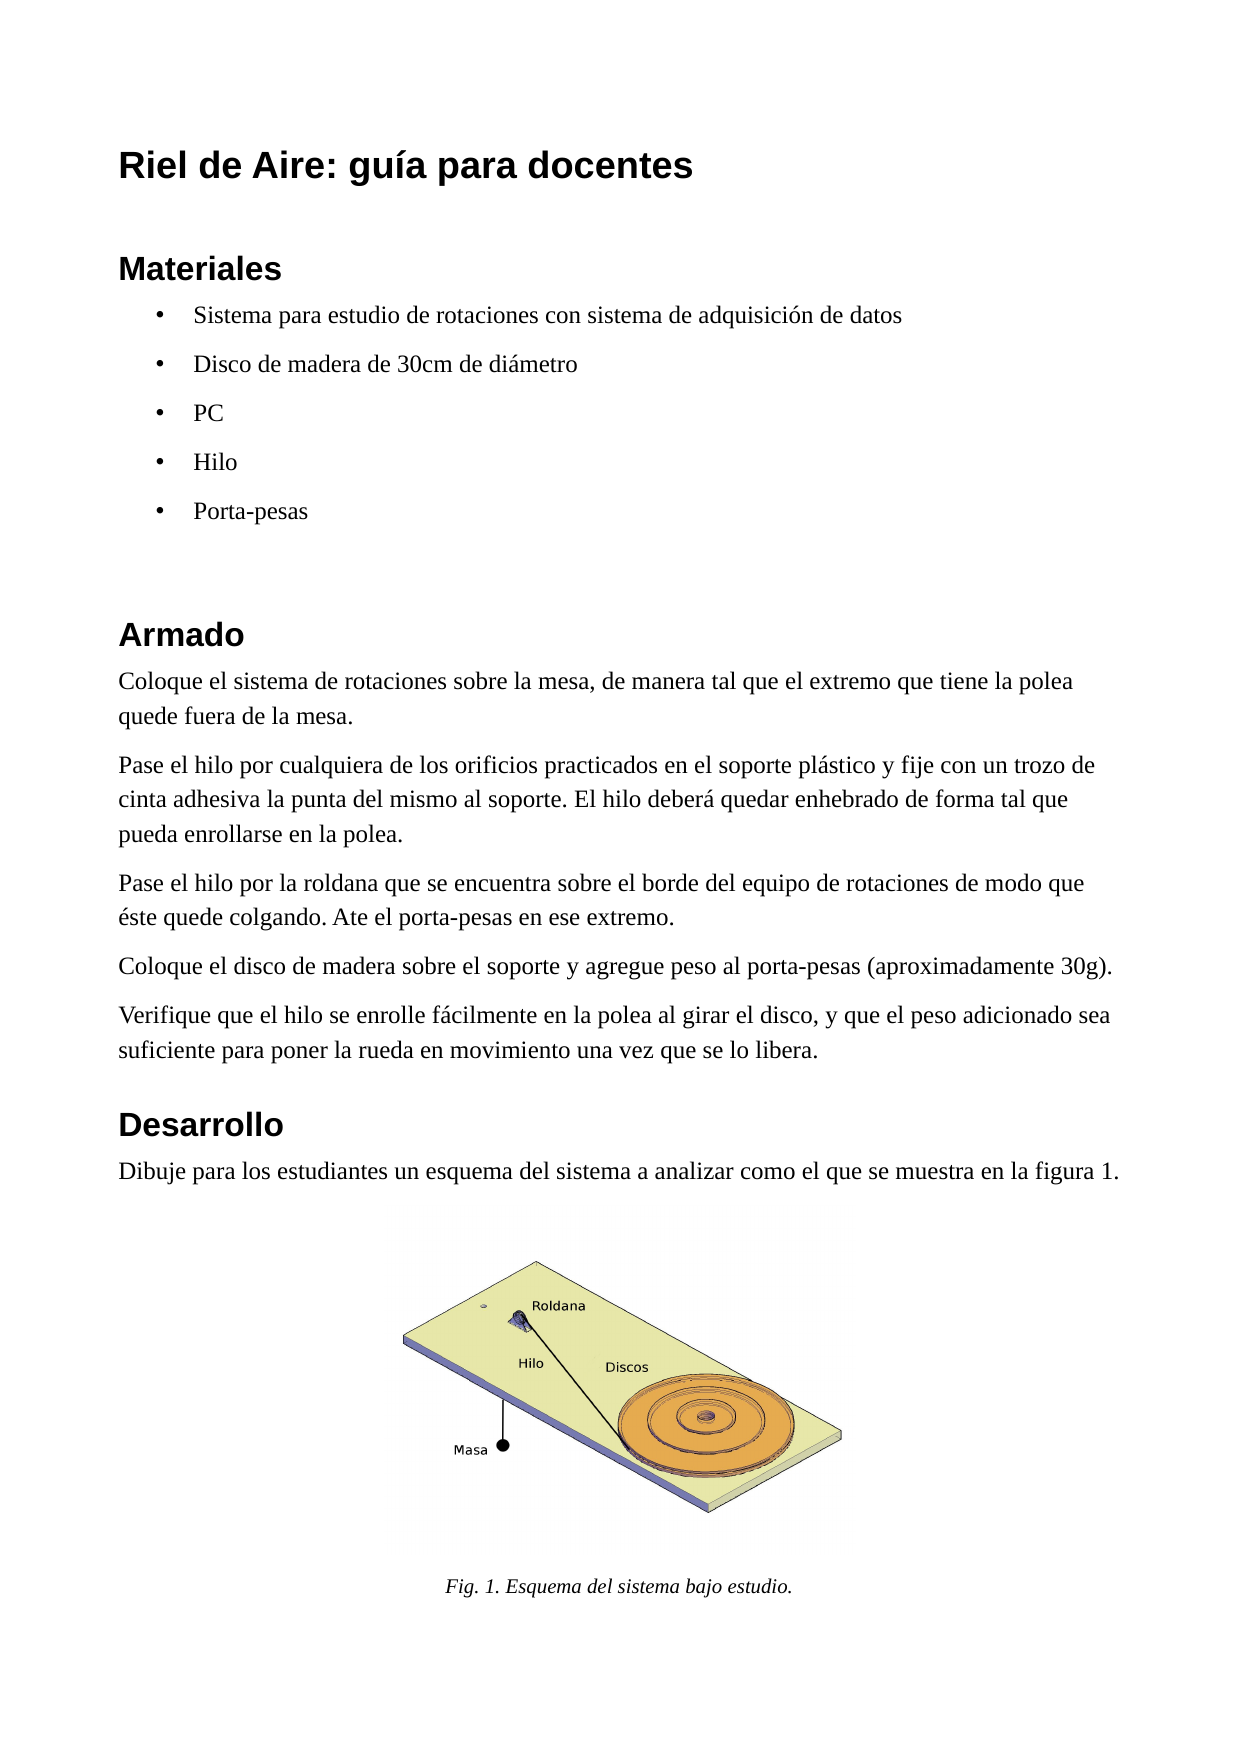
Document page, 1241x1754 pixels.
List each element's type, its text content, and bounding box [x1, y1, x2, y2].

text Fig. 1. Esquema del sistema bajo estudio. [118, 1574, 1122, 1598]
subtitle Armado [118, 615, 1122, 654]
picture [383, 1205, 857, 1555]
text Coloque el disco de madera sobre el soporte y agregue peso al porta-pesas (aproximadamente 30g). [118, 951, 1122, 980]
text Dibuje para los estudiantes un esquema del sistema a analizar como el que se muestra en la figura 1. [118, 1156, 1122, 1185]
subtitle Desarrollo [118, 1105, 1122, 1143]
subtitle Riel de Aire: guía para docentes [118, 143, 1122, 187]
list PC [156, 398, 1122, 427]
list Hilo [156, 447, 1122, 476]
text Pase el hilo por cualquiera de los orificios practicados en el soporte plástico y fije con un trozo de cinta adhesiva la punta del mismo al soporte. El hilo deberá quedar enhebrado de forma tal que pueda enrollarse en la polea. [118, 750, 1122, 848]
text Coloque el sistema de rotaciones sobre la mesa, de manera tal que el extremo que tiene la polea quede fuera de la mesa. [118, 666, 1122, 729]
text Verifique que el hilo se enrolle fácilmente en la polea al girar el disco, y que el peso adicionado sea suficiente para poner la rueda en movimiento una vez que se lo libera. [118, 1001, 1122, 1064]
list Disco de madera de 30cm de diámetro [156, 349, 1122, 378]
list Sistema para estudio de rotaciones con sistema de adquisición de datos [156, 300, 1122, 329]
subtitle Materiales [118, 249, 1122, 287]
list Porta-pesas [156, 496, 1122, 525]
text Pase el hilo por la roldana que se encuentra sobre el borde del equipo de rotaciones de modo que éste quede colgando. Ate el porta-pesas en ese extremo. [118, 868, 1122, 931]
